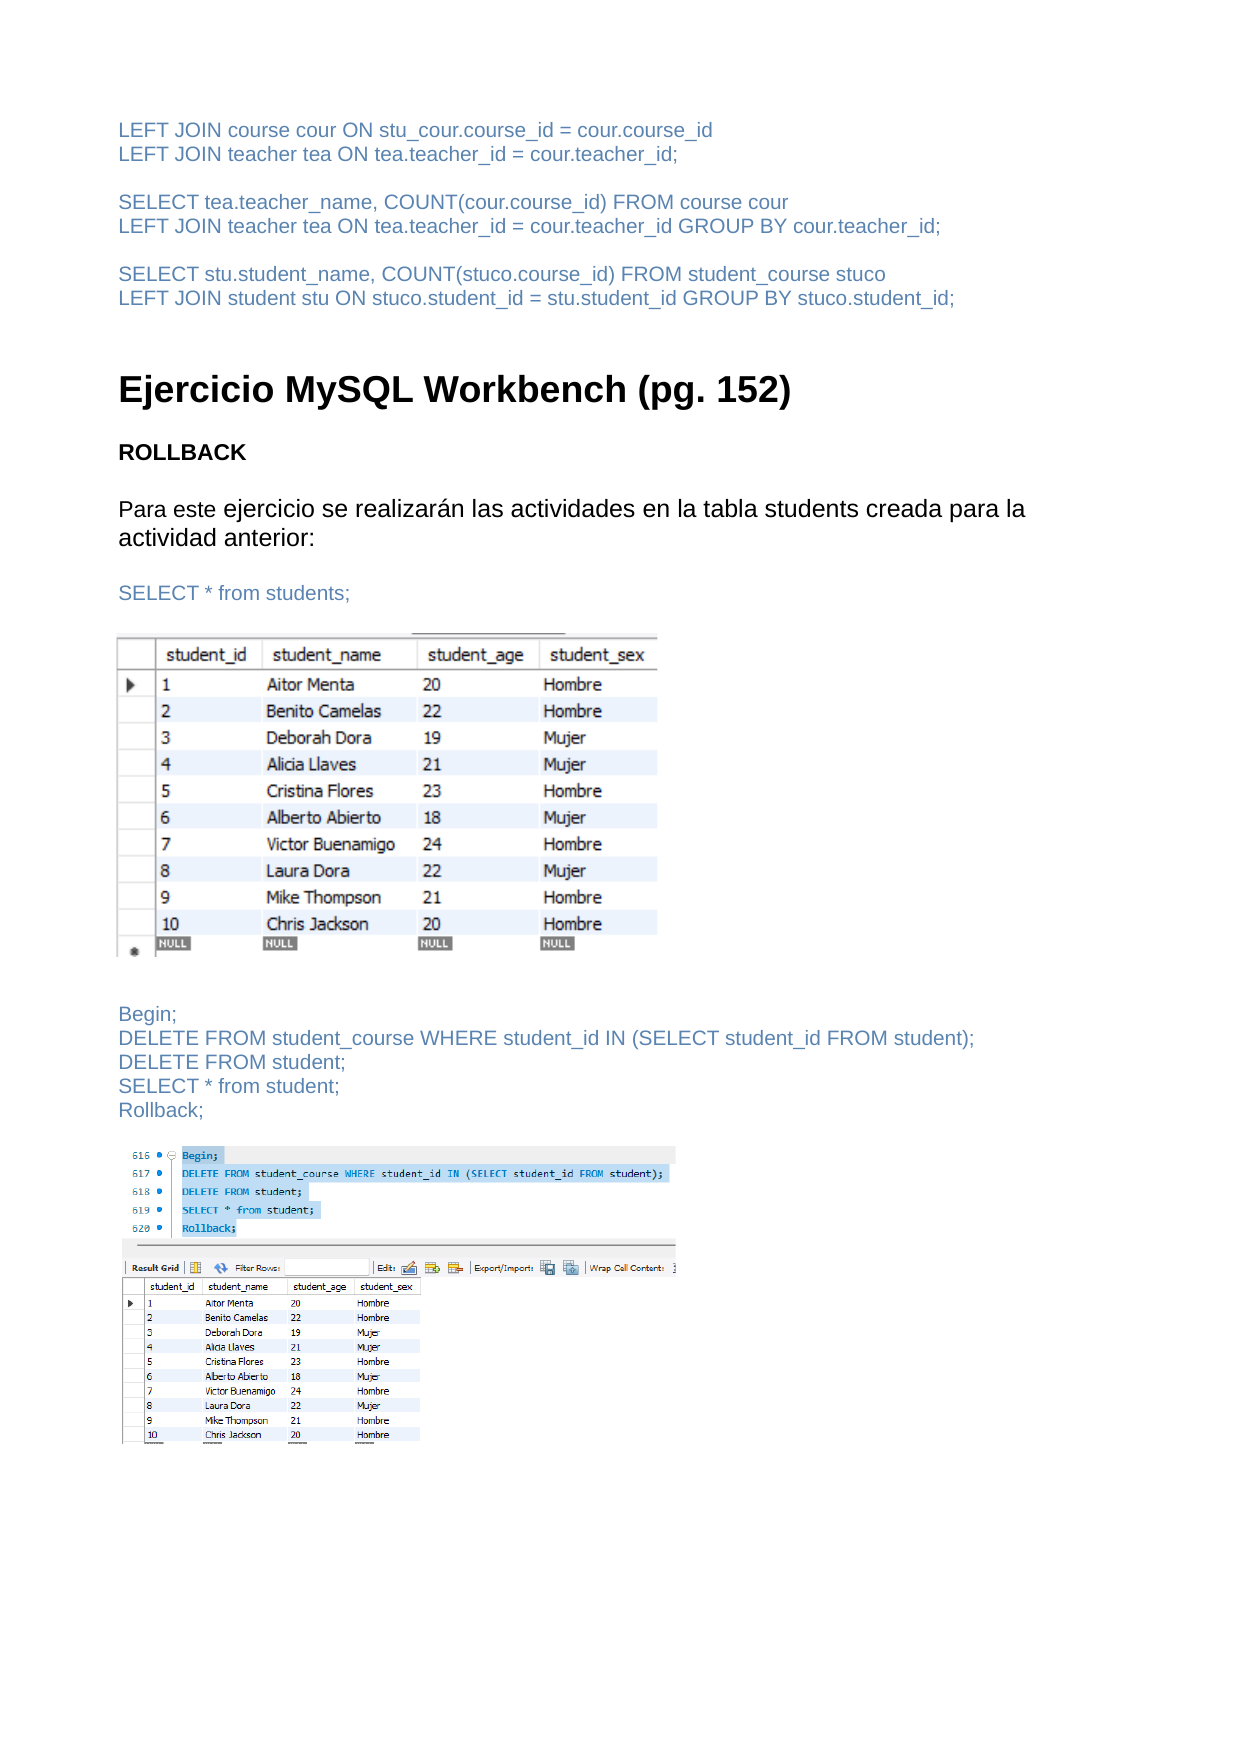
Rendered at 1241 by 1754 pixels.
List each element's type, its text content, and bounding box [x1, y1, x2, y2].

text Begin; DELETE FROM student_course WHERE student_id IN (SELECT student_id FROM student); DELETE FROM student; SELECT * from student; Rollback; [118, 1002, 1122, 1122]
text SELECT * from students; [118, 581, 1122, 604]
text Para este ejercicio se realizarán las actividades en la tabla students creada para la actividad anterior: [118, 494, 1122, 552]
text LEFT JOIN course cour ON stu_cour.course_id = cour.course_id LEFT JOIN teacher tea ON tea.teacher_id = cour.teacher_id; SELECT tea.teacher_name, COUNT(cour.course_id) FROM course cour LEFT JOIN teacher tea ON tea.teacher_id = cour.teacher_id GROUP BY cour.teacher_id; SELECT stu.student_name, COUNT(stuco.course_id) FROM student_course stuco LEFT JOIN student stu ON stuco.student_id = stu.student_id GROUP BY stuco.student_id; [118, 118, 1122, 310]
text ROLLBACK [118, 439, 1122, 466]
text Ejercicio MySQL Workbench (pg. 152) [118, 367, 1122, 410]
picture [122, 1146, 676, 1444]
picture [116, 633, 658, 957]
